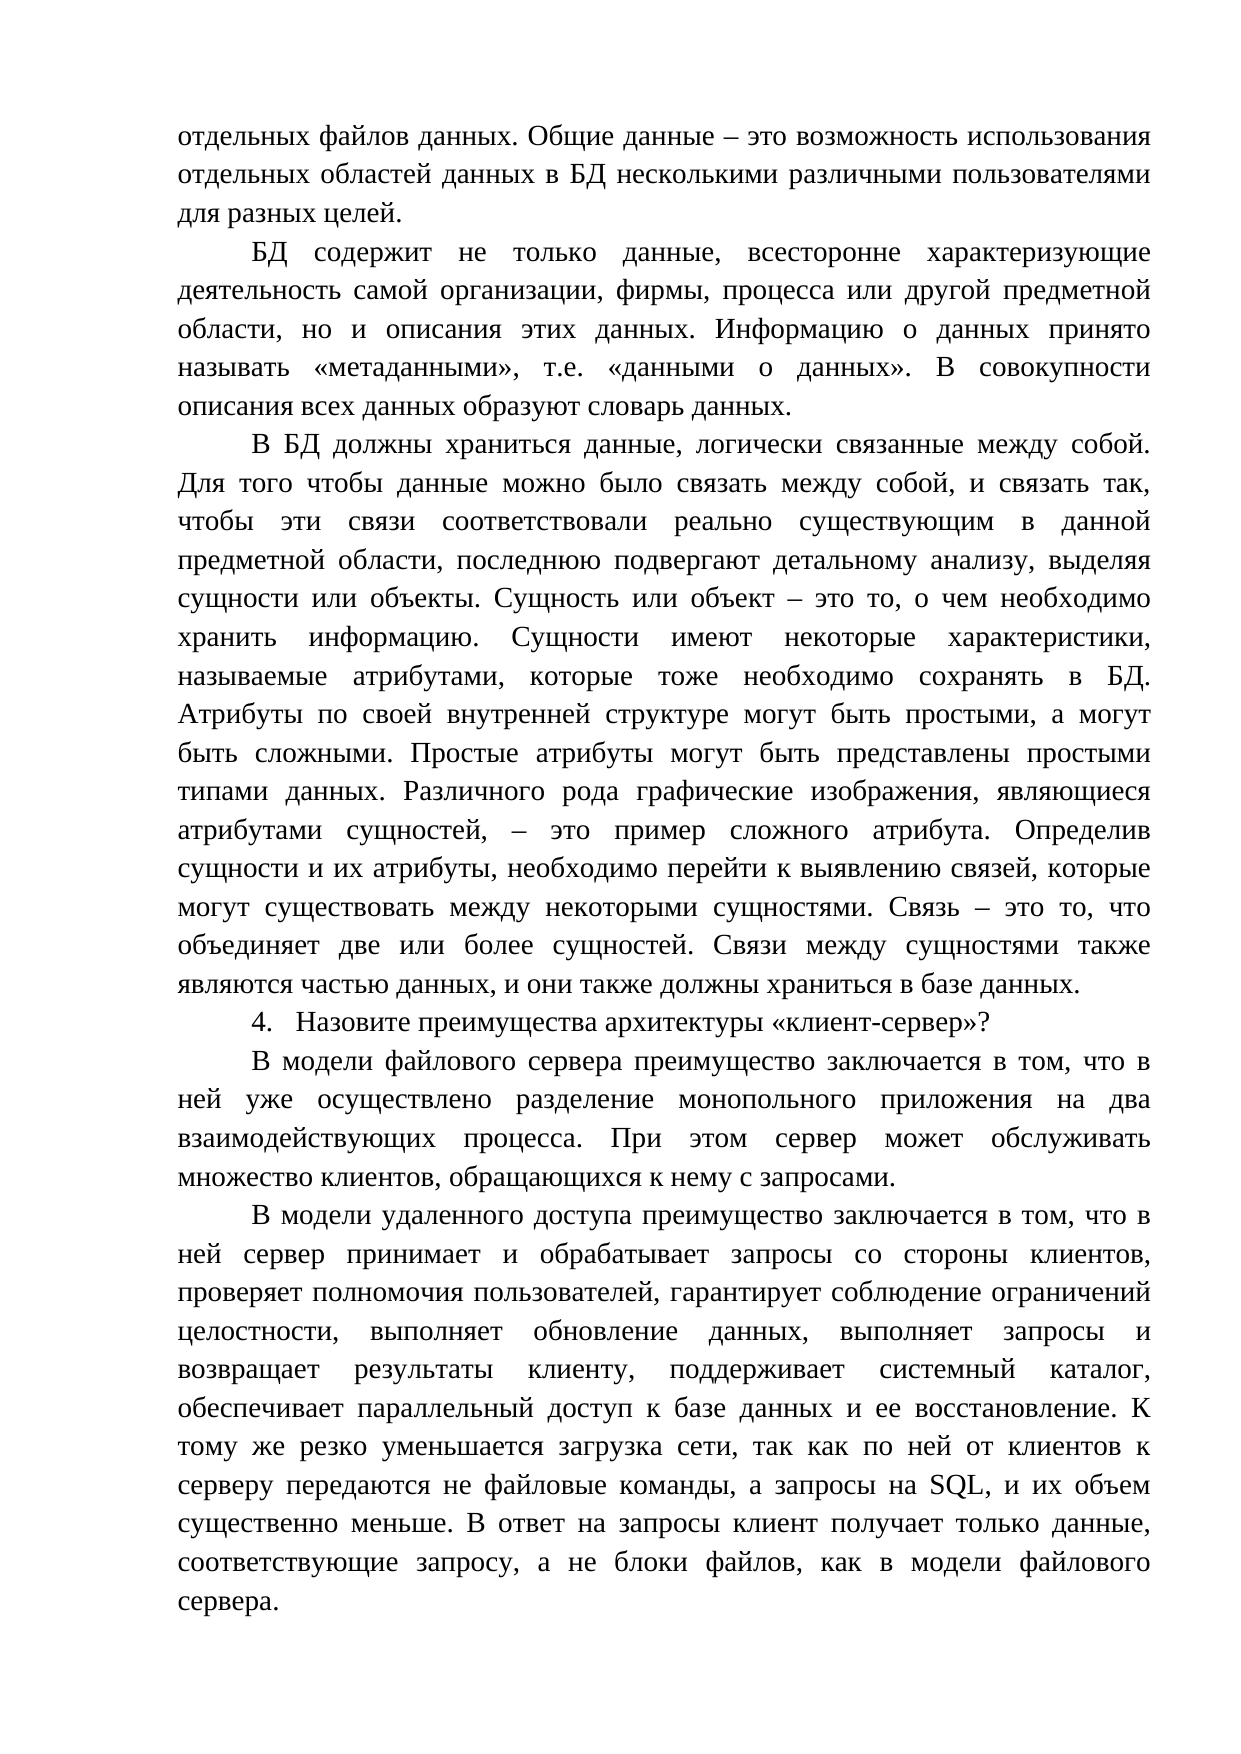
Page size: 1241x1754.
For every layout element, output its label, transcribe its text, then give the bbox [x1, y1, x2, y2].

list В модели файлового сервера преимущество заключается в том, что в ней уже осуществлено разделение монопольного приложения на два взаимодействующих процесса. При этом сервер может обслуживать множество клиентов, обращающихся к нему с запросами. [177, 1043, 1152, 1192]
list В БД должны храниться данные, логически связанные между собой. Для того чтобы данные можно было связать между собой, и связать так, чтобы эти связи соответствовали реально существующим в данной предметной области, последнюю подвергают детальному анализу, выделяя сущности или объекты. Сущность или объект – это то, о чем необходимо хранить информацию. Сущности имеют некоторые характеристики, называемые атрибутами, которые тоже необходимо сохранять в БД. Атрибуты по своей внутренней структуре могут быть простыми, а могут быть сложными. Простые атрибуты могут быть представлены простыми типами данных. Различного рода графические изображения, являющиеся атрибутами сущностей, – это пример сложного атрибута. Определив сущности и их атрибуты, необходимо перейти к выявлению связей, которые могут существовать между некоторыми сущностями. Связь – это то, что объединяет две или более сущностей. Связи между сущностями также являются частью данных, и они также должны храниться в базе данных. [177, 426, 1152, 999]
list БД содержит не только данные, всесторонне характеризующие деятельность самой организации, фирмы, процесса или другой предметной области, но и описания этих данных. Информацию о данных принято называть «метаданными», т.е. «данными о данных». В совокупности описания всех данных образуют словарь данных. [177, 234, 1152, 421]
list отдельных файлов данных. Общие данные – это возможность использования отдельных областей данных в БД несколькими различными пользователями для разных целей. [177, 118, 1152, 229]
list Назовите преимущества архитектуры «клиент-сервер»? [177, 1004, 1152, 1038]
list В модели удаленного доступа преимущество заключается в том, что в ней сервер принимает и обрабатывает запросы со стороны клиентов, проверяет полномочия пользователей, гарантирует соблюдение ограничений целостности, выполняет обновление данных, выполняет запросы и возвращает результаты клиенту, поддерживает системный каталог, обеспечивает параллельный доступ к базе данных и ее восстановление. К тому же резко уменьшается загрузка сети, так как по ней от клиентов к серверу передаются не файловые команды, а запросы на SQL, и их объем существенно меньше. В ответ на запросы клиент получает только данные, соответствующие запросу, а не блоки файлов, как в модели файлового сервера. [177, 1197, 1152, 1616]
